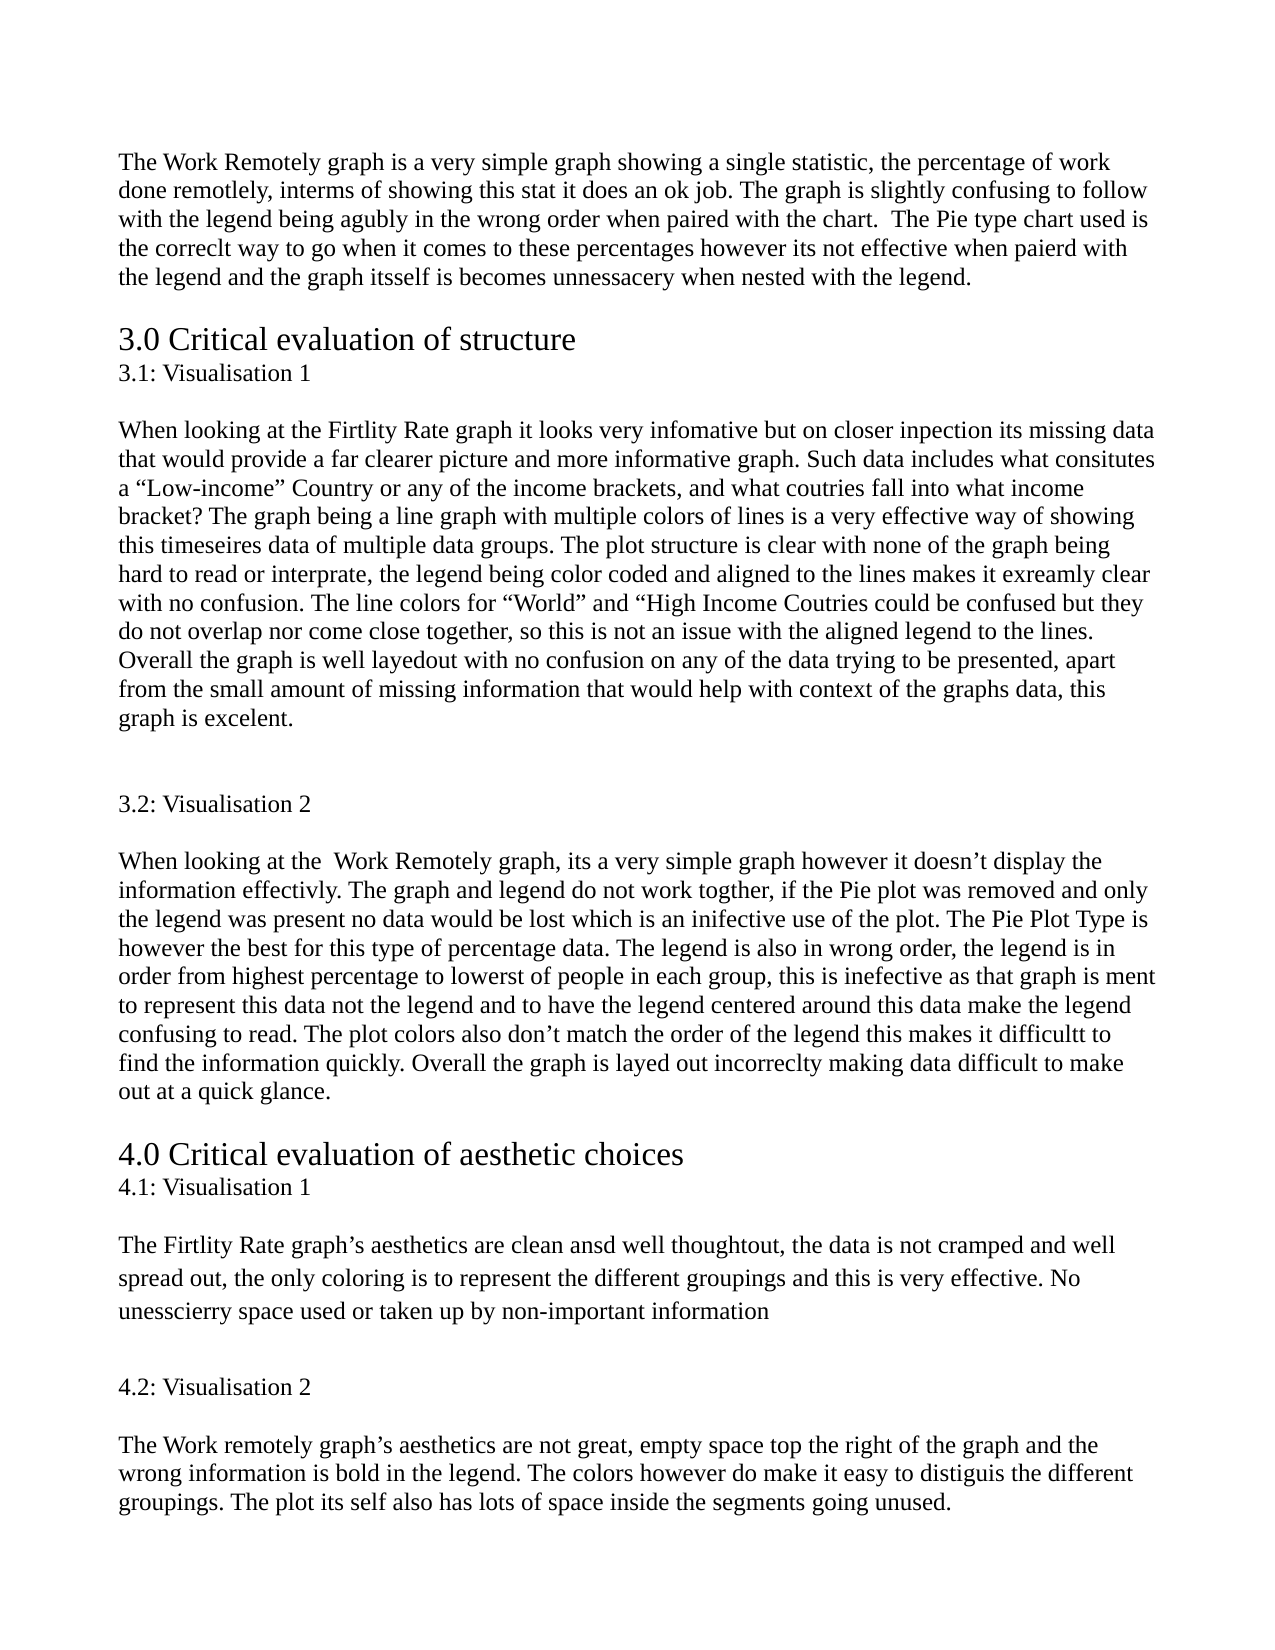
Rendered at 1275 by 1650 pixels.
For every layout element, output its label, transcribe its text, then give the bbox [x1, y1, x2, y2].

text The Firtlity Rate graph’s aesthetics are clean ansd well thoughtout, the data is not cramped and well spread out, the only coloring is to represent the different groupings and this is very effective. No unesscierry space used or taken up by non-important information [118, 1230, 1157, 1324]
text The Work Remotely graph is a very simple graph showing a single statistic, the percentage of work done remotlely, interms of showing this stat it does an ok job. The graph is slightly confusing to follow with the legend being agubly in the wrong order when paired with the chart. The Pie type chart used is the correclt way to go when it comes to these percentages however its not effective when paierd with the legend and the graph itsself is becomes unnessacery when nested with the legend. [118, 147, 1157, 291]
text 4.2: Visualisation 2 [118, 1372, 1157, 1401]
text 4.0 Critical evaluation of aesthetic choices [118, 1134, 1157, 1172]
text 4.1: Visualisation 1 [118, 1172, 1157, 1201]
text When looking at the Work Remotely graph, its a very simple graph however it doesn’t display the information effectivly. The graph and legend do not work togther, if the Pie plot was removed and only the legend was present no data would be lost which is an inifective use of the plot. The Pie Plot Type is however the best for this type of percentage data. The legend is also in wrong order, the legend is in order from highest percentage to lowerst of people in each group, this is inefective as that graph is ment to represent this data not the legend and to have the legend centered around this data make the legend confusing to read. The plot colors also don’t match the order of the legend this makes it difficultt to find the information quickly. Overall the graph is layed out incorreclty making data difficult to make out at a quick glance. [118, 846, 1157, 1105]
text The Work remotely graph’s aesthetics are not great, empty space top the right of the graph and the wrong information is bold in the legend. The colors however do make it easy to distiguis the different groupings. The plot its self also has lots of space inside the segments going unused. [118, 1401, 1157, 1516]
text 3.2: Visualisation 2 [118, 789, 1157, 818]
text When looking at the Firtlity Rate graph it looks very infomative but on closer inpection its missing data that would provide a far clearer picture and more informative graph. Such data includes what consitutes a “Low-income” Country or any of the income brackets, and what coutries fall into what income bracket? The graph being a line graph with multiple colors of lines is a very effective way of showing this timeseires data of multiple data groups. The plot structure is clear with none of the graph being hard to read or interprate, the legend being color coded and aligned to the lines makes it exreamly clear with no confusion. The line colors for “World” and “High Income Coutries could be confused but they do not overlap nor come close together, so this is not an issue with the aligned legend to the lines. Overall the graph is well layedout with no confusion on any of the data trying to be presented, apart from the small amount of missing information that would help with context of the graphs data, this graph is excelent. [118, 415, 1157, 731]
text 3.0 Critical evaluation of structure 3.1: Visualisation 1 [118, 319, 1157, 386]
